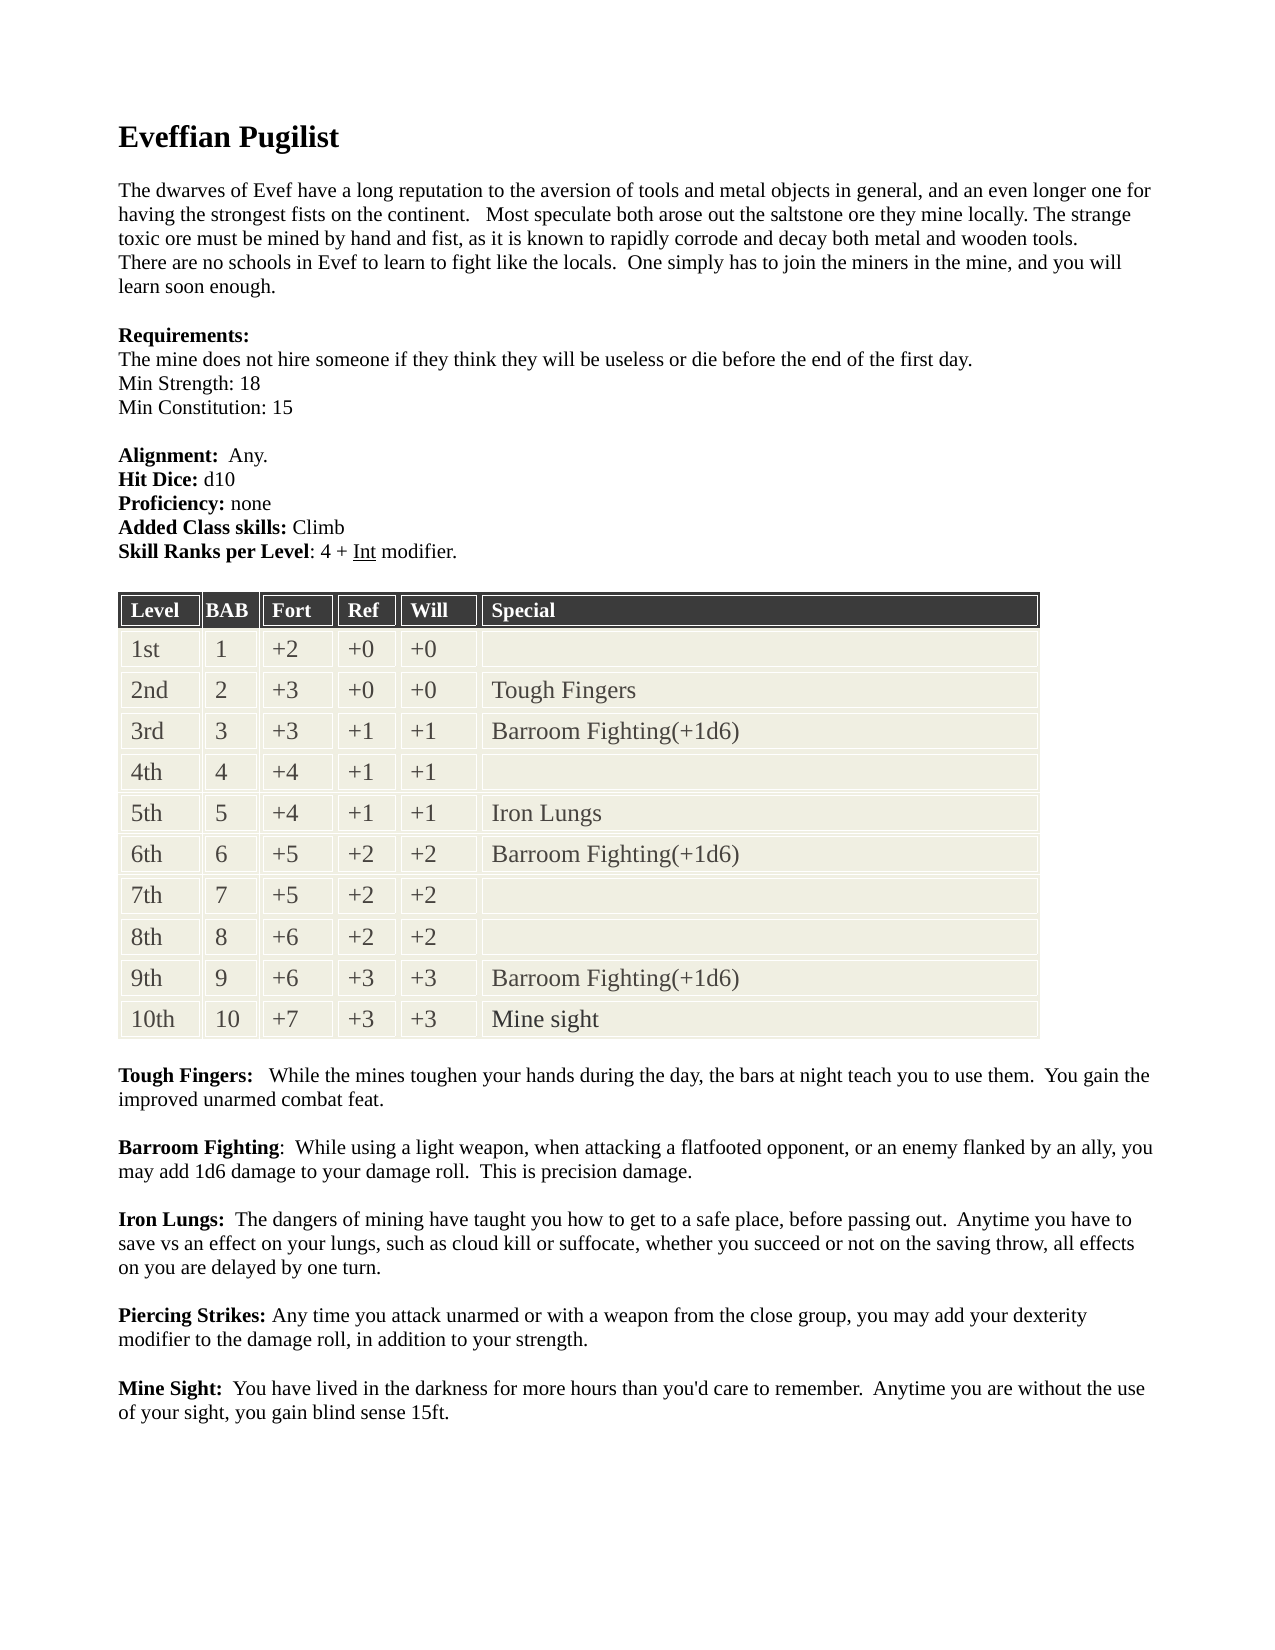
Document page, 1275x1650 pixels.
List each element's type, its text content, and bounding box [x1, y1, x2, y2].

table_header Ref [335, 592, 398, 628]
table_cell Barroom Fighting(+1d6) [479, 834, 1040, 874]
table_header BAB [203, 592, 259, 628]
table_cell 10th [118, 998, 202, 1039]
table_cell +1 [398, 793, 479, 833]
table_cell +3 [398, 998, 479, 1039]
table_cell +3 [260, 710, 335, 751]
table_cell +2 [335, 834, 398, 874]
table_cell Tough Fingers [479, 669, 1040, 710]
text Skill Ranks per Level: 4 + Int modifier. [118, 539, 1157, 563]
table_cell +1 [335, 710, 398, 751]
table_cell [479, 628, 1040, 669]
table_header Level [118, 592, 202, 628]
table_cell +6 [260, 957, 335, 998]
text Mine Sight: You have lived in the darkness for more hours than you'd care to remember. Anytime you are without the use of your sight, you gain blind sense 15ft. [118, 1376, 1157, 1424]
table_cell +5 [260, 834, 335, 874]
table_cell +0 [335, 628, 398, 669]
text Tough Fingers: While the mines toughen your hands during the day, the bars at night teach you to use them. You gain the improved unarmed combat feat. [118, 1063, 1157, 1111]
text Eveffian Pugilist [118, 118, 1157, 154]
table_cell +1 [335, 793, 398, 833]
table_cell +1 [398, 710, 479, 751]
table_cell 3rd [118, 710, 202, 751]
table_cell +3 [335, 957, 398, 998]
table_cell 9 [203, 957, 259, 998]
table_cell +2 [335, 916, 398, 957]
table_cell +2 [335, 875, 398, 916]
text The dwarves of Evef have a long reputation to the aversion of tools and metal objects in general, and an even longer one for having the strongest fists on the continent. Most speculate both arose out the saltstone ore they mine locally. The strange toxic ore must be mined by hand and fist, as it is known to rapidly corrode and decay both metal and wooden tools. [118, 178, 1157, 250]
text Alignment: Any. [118, 443, 1157, 467]
table_cell Iron Lungs [479, 793, 1040, 833]
table_cell [479, 875, 1040, 916]
table_cell +2 [398, 834, 479, 874]
table_cell +2 [398, 875, 479, 916]
table_cell +2 [398, 916, 479, 957]
table_cell 6th [118, 834, 202, 874]
table_cell 7th [118, 875, 202, 916]
table_cell 8th [118, 916, 202, 957]
table_cell 4 [203, 751, 259, 792]
text Barroom Fighting: While using a light weapon, when attacking a flatfooted opponent, or an enemy flanked by an ally, you may add 1d6 damage to your damage roll. This is precision damage. [118, 1135, 1157, 1183]
table_cell +5 [260, 875, 335, 916]
text Min Strength: 18 [118, 371, 1157, 395]
table_cell 1st [118, 628, 202, 669]
table_cell +1 [335, 751, 398, 792]
text There are no schools in Evef to learn to fight like the locals. One simply has to join the miners in the mine, and you will learn soon enough. [118, 250, 1157, 298]
table_cell 3 [203, 710, 259, 751]
table_cell 10 [203, 998, 259, 1039]
text Requirements: [118, 322, 1157, 347]
table_cell 2 [203, 669, 259, 710]
table_cell +6 [260, 916, 335, 957]
table_cell 7 [203, 875, 259, 916]
table_cell +4 [260, 793, 335, 833]
table_cell +4 [260, 751, 335, 792]
table_cell 8 [203, 916, 259, 957]
text The mine does not hire someone if they think they will be useless or die before the end of the first day. [118, 347, 1157, 371]
table_cell +7 [260, 998, 335, 1039]
table_header Special [479, 592, 1040, 628]
table_cell [479, 751, 1040, 792]
table_cell Barroom Fighting(+1d6) [479, 957, 1040, 998]
table_cell 1 [203, 628, 259, 669]
table_cell [479, 916, 1040, 957]
table_cell 9th [118, 957, 202, 998]
table_cell 4th [118, 751, 202, 792]
table_cell +0 [335, 669, 398, 710]
table_cell +0 [398, 628, 479, 669]
text Piercing Strikes: Any time you attack unarmed or with a weapon from the close group, you may add your dexterity modifier to the damage roll, in addition to your strength. [118, 1303, 1157, 1351]
table_header Fort [260, 592, 335, 628]
text Iron Lungs: The dangers of mining have taught you how to get to a safe place, before passing out. Anytime you have to save vs an effect on your lungs, such as cloud kill or suffocate, whether you succeed or not on the saving throw, all effects on you are delayed by one turn. [118, 1207, 1157, 1279]
table_cell +3 [335, 998, 398, 1039]
table_cell +0 [398, 669, 479, 710]
table_cell 5th [118, 793, 202, 833]
table_cell +3 [260, 669, 335, 710]
table_header Will [398, 592, 479, 628]
text Min Constitution: 15 [118, 395, 1157, 419]
table_cell 2nd [118, 669, 202, 710]
table_cell +2 [260, 628, 335, 669]
table_cell +1 [398, 751, 479, 792]
table_cell Mine sight [479, 998, 1040, 1039]
table_cell Barroom Fighting(+1d6) [479, 710, 1040, 751]
text Hit Dice: d10 Proficiency: none Added Class skills: Climb [118, 467, 1157, 539]
table_cell +3 [398, 957, 479, 998]
